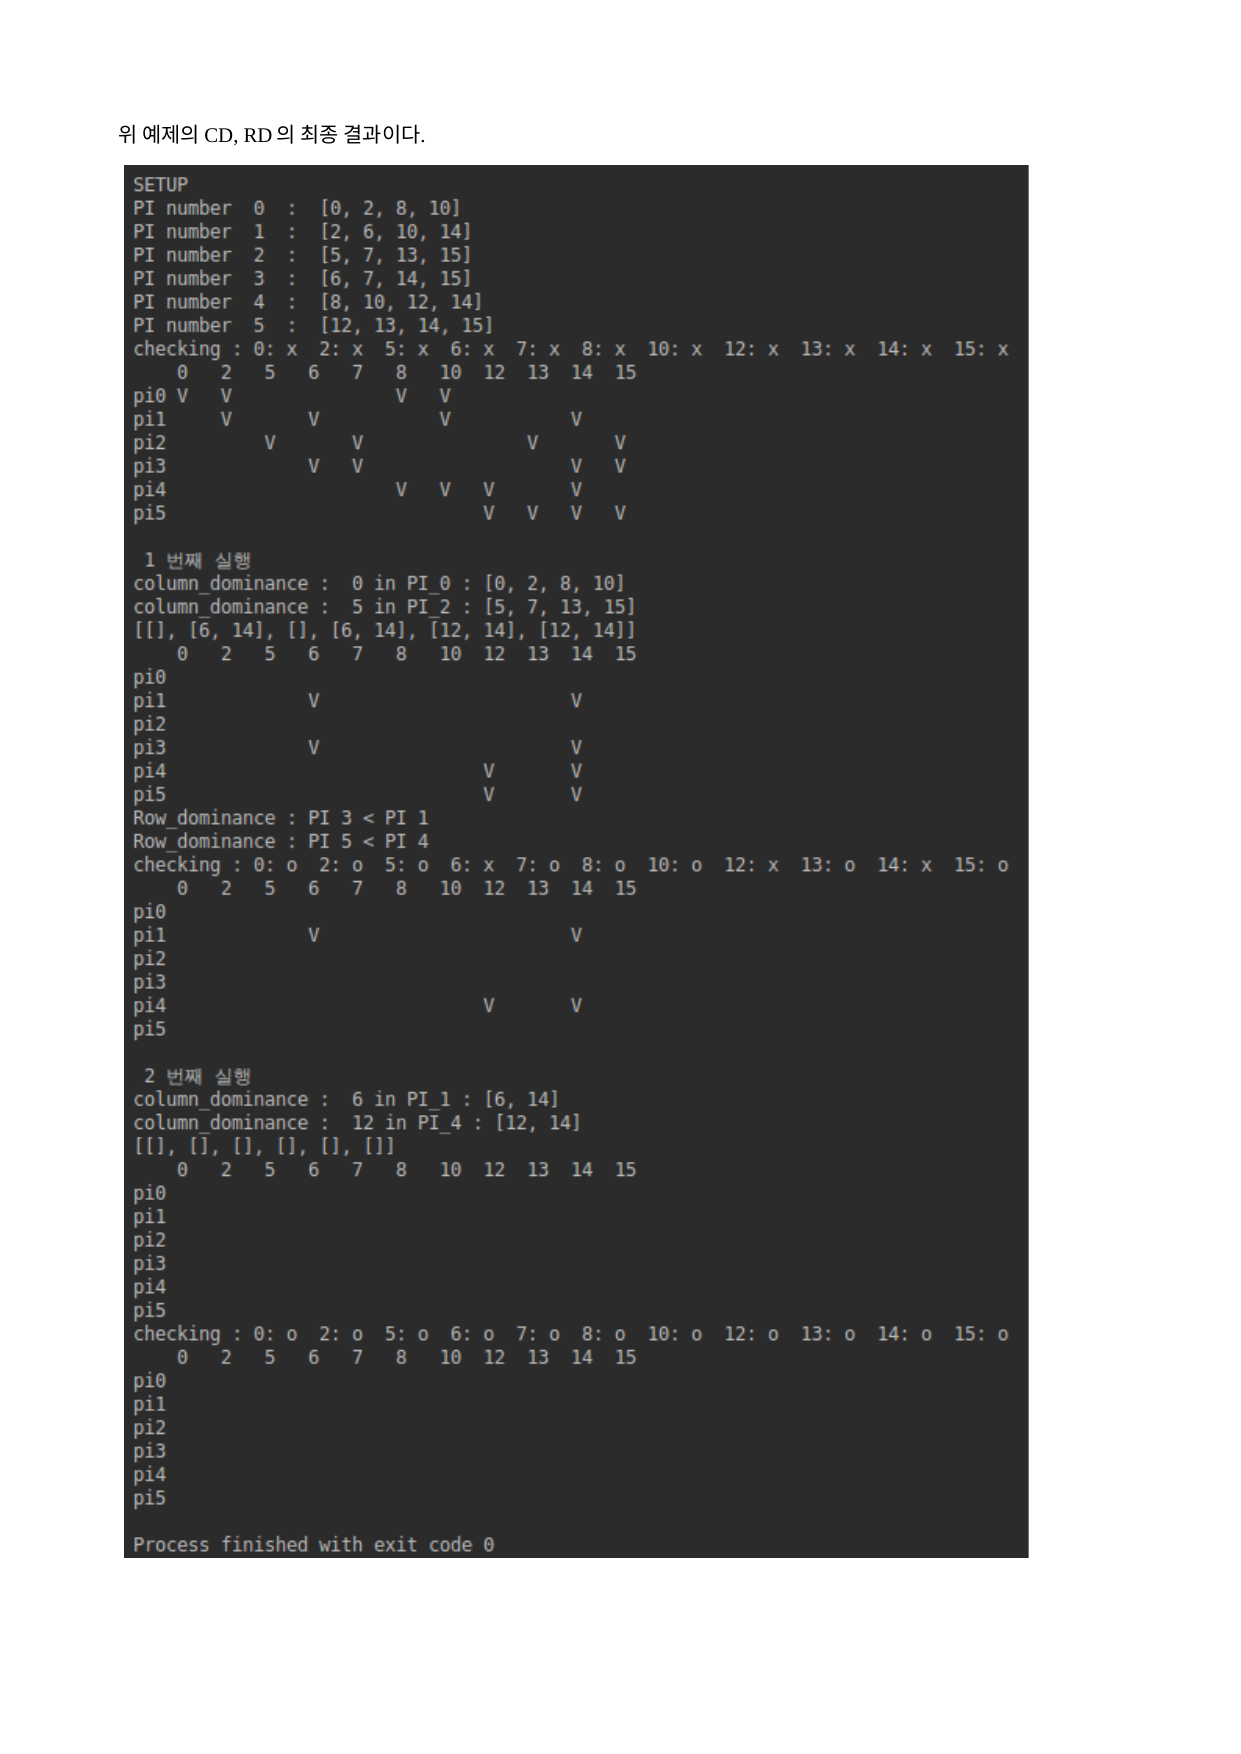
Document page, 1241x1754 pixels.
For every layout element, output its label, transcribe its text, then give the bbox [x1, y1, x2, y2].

text 위 예제의 CD, RD의 최종 결과이다. [118, 118, 1122, 148]
picture [124, 165, 1029, 1558]
